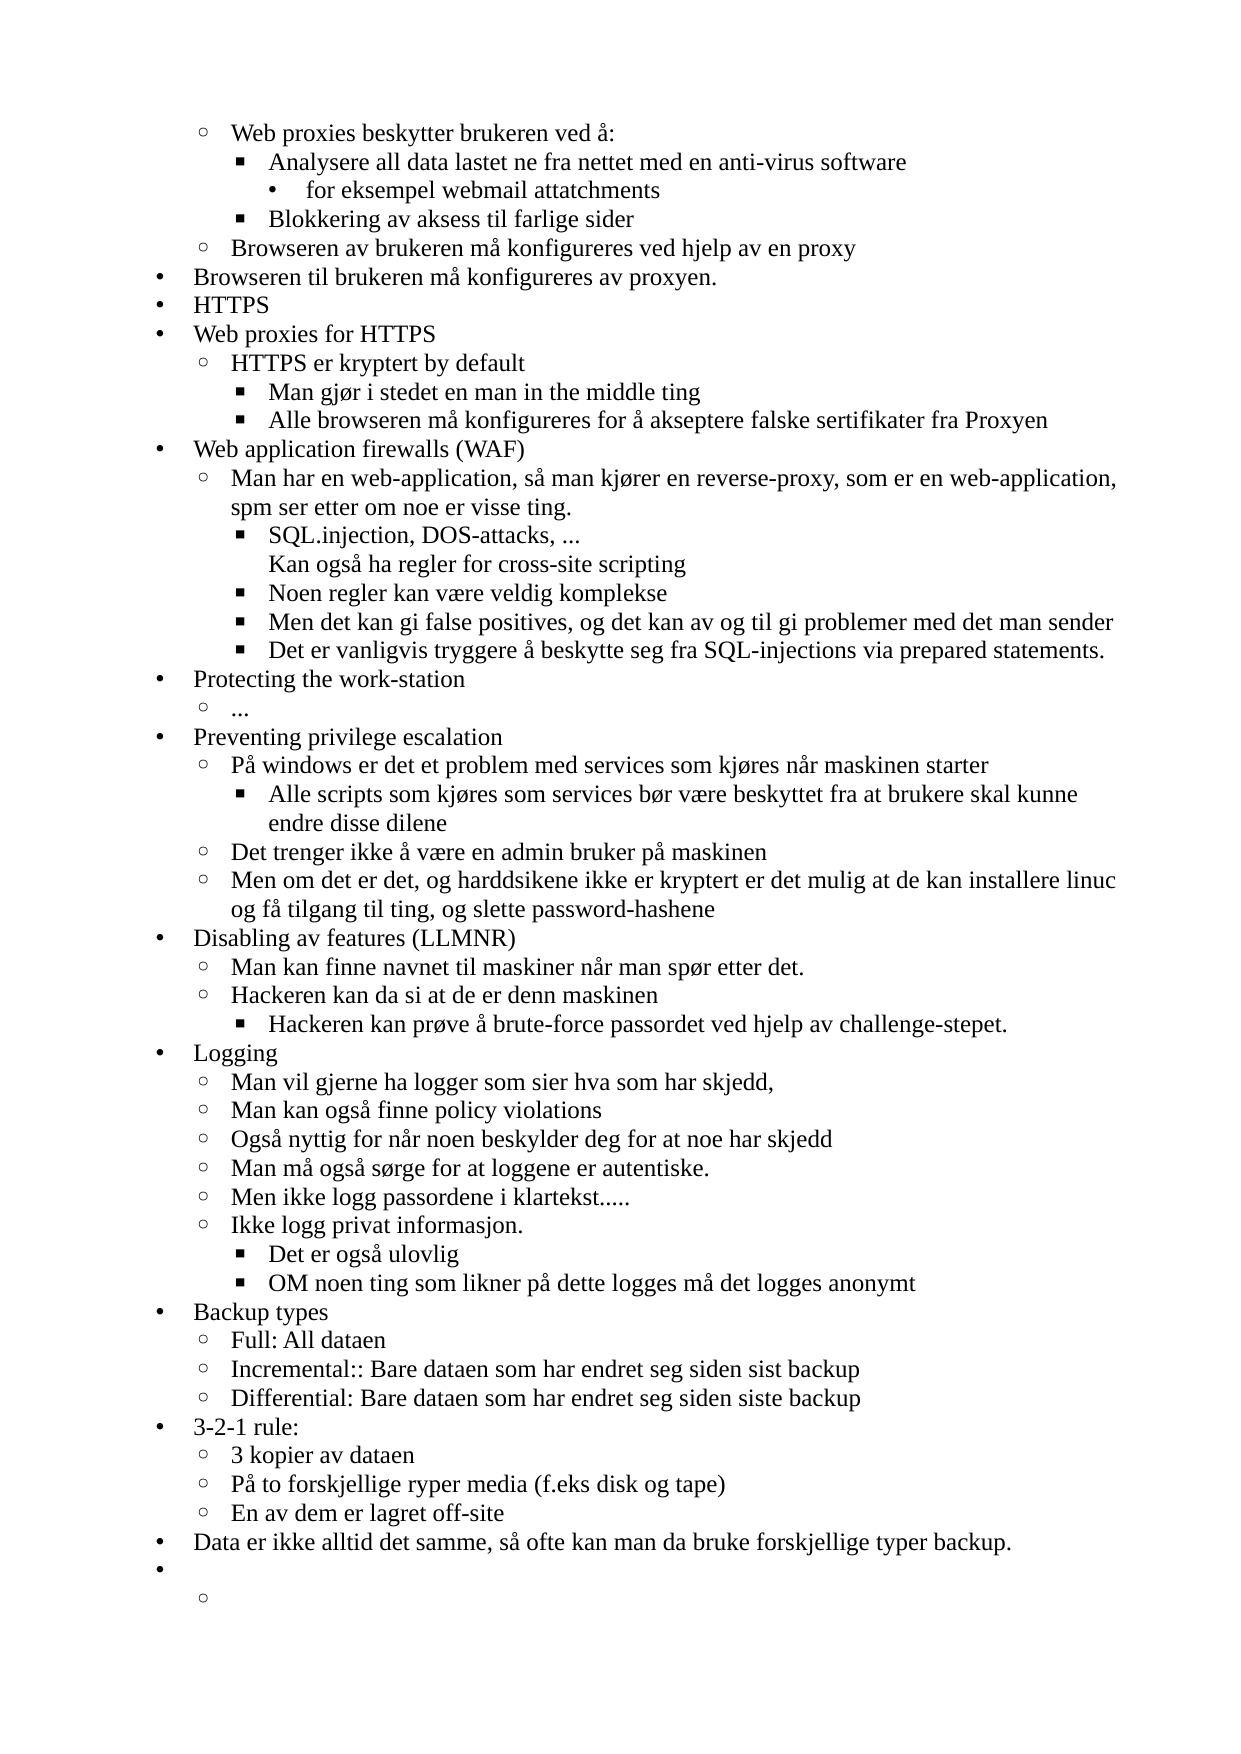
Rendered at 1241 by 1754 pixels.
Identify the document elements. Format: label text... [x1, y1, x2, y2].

list Web application firewalls (WAF) [156, 434, 1122, 463]
list Full: All dataen [193, 1326, 1122, 1354]
list Browseren til brukeren må konfigureres av proxyen. [156, 262, 1122, 291]
list HTTPS er kryptert by default [193, 348, 1122, 377]
list Ikke logg privat informasjon. [193, 1211, 1122, 1239]
list Differential: Bare dataen som har endret seg siden siste backup [193, 1383, 1122, 1412]
list Også nyttig for når noen beskylder deg for at noe har skjedd [193, 1124, 1122, 1153]
list Det er vanligvis tryggere å beskytte seg fra SQL-injections via prepared statements. [231, 636, 1122, 664]
list Disabling av features (LLMNR) [156, 923, 1122, 952]
list Alle browseren må konfigureres for å akseptere falske sertifikater fra Proxyen [231, 406, 1122, 434]
list Man vil gjerne ha logger som sier hva som har skjedd, [193, 1067, 1122, 1096]
list Det er også ulovlig [231, 1239, 1122, 1268]
list Men det kan gi false positives, og det kan av og til gi problemer med det man sender [231, 607, 1122, 636]
list Blokkering av aksess til farlige sider [231, 204, 1122, 233]
list HTTPS [156, 291, 1122, 319]
list Noen regler kan være veldig komplekse [231, 578, 1122, 607]
list Analysere all data lastet ne fra nettet med en anti-virus software [231, 147, 1122, 176]
list Man må også sørge for at loggene er autentiske. [193, 1153, 1122, 1182]
list Incremental:: Bare dataen som har endret seg siden sist backup [193, 1354, 1122, 1383]
list Preventing privilege escalation [156, 722, 1122, 751]
list På windows er det et problem med services som kjøres når maskinen starter [193, 751, 1122, 779]
list På to forskjellige ryper media (f.eks disk og tape) [193, 1469, 1122, 1498]
list Hackeren kan da si at de er denn maskinen [193, 981, 1122, 1009]
list Protecting the work-station [156, 664, 1122, 693]
list 3-2-1 rule: [156, 1412, 1122, 1441]
list Backup types [156, 1297, 1122, 1326]
list Man kan også finne policy violations [193, 1096, 1122, 1124]
list En av dem er lagret off-site [193, 1498, 1122, 1527]
list Man gjør i stedet en man in the middle ting [231, 377, 1122, 406]
list for eksempel webmail attatchments [268, 176, 1122, 204]
list Det trenger ikke å være en admin bruker på maskinen [193, 837, 1122, 866]
list Men om det er det, og harddsikene ikke er kryptert er det mulig at de kan installere linuc og få tilgang til ting, og slette password-hashene [193, 866, 1122, 923]
list Alle scripts som kjøres som services bør være beskyttet fra at brukere skal kunne endre disse dilene [231, 779, 1122, 837]
list SQL.injection, DOS-attacks, ... [231, 521, 1122, 549]
list Browseren av brukeren må konfigureres ved hjelp av en proxy [193, 233, 1122, 262]
list Web proxies for HTTPS [156, 319, 1122, 348]
list Man har en web-application, så man kjører en reverse-proxy, som er en web-application, spm ser etter om noe er visse ting. [193, 463, 1122, 521]
list Logging [156, 1038, 1122, 1067]
list 3 kopier av dataen [193, 1441, 1122, 1469]
list Man kan finne navnet til maskiner når man spør etter det. [193, 952, 1122, 981]
list Web proxies beskytter brukeren ved å: [193, 118, 1122, 147]
list Data er ikke alltid det samme, så ofte kan man da bruke forskjellige typer backup. [156, 1527, 1122, 1556]
list Hackeren kan prøve å brute-force passordet ved hjelp av challenge-stepet. [231, 1009, 1122, 1038]
list ... [193, 693, 1122, 722]
list Kan også ha regler for cross-site scripting [231, 549, 1122, 578]
list Men ikke logg passordene i klartekst..... [193, 1182, 1122, 1211]
list OM noen ting som likner på dette logges må det logges anonymt [231, 1268, 1122, 1297]
